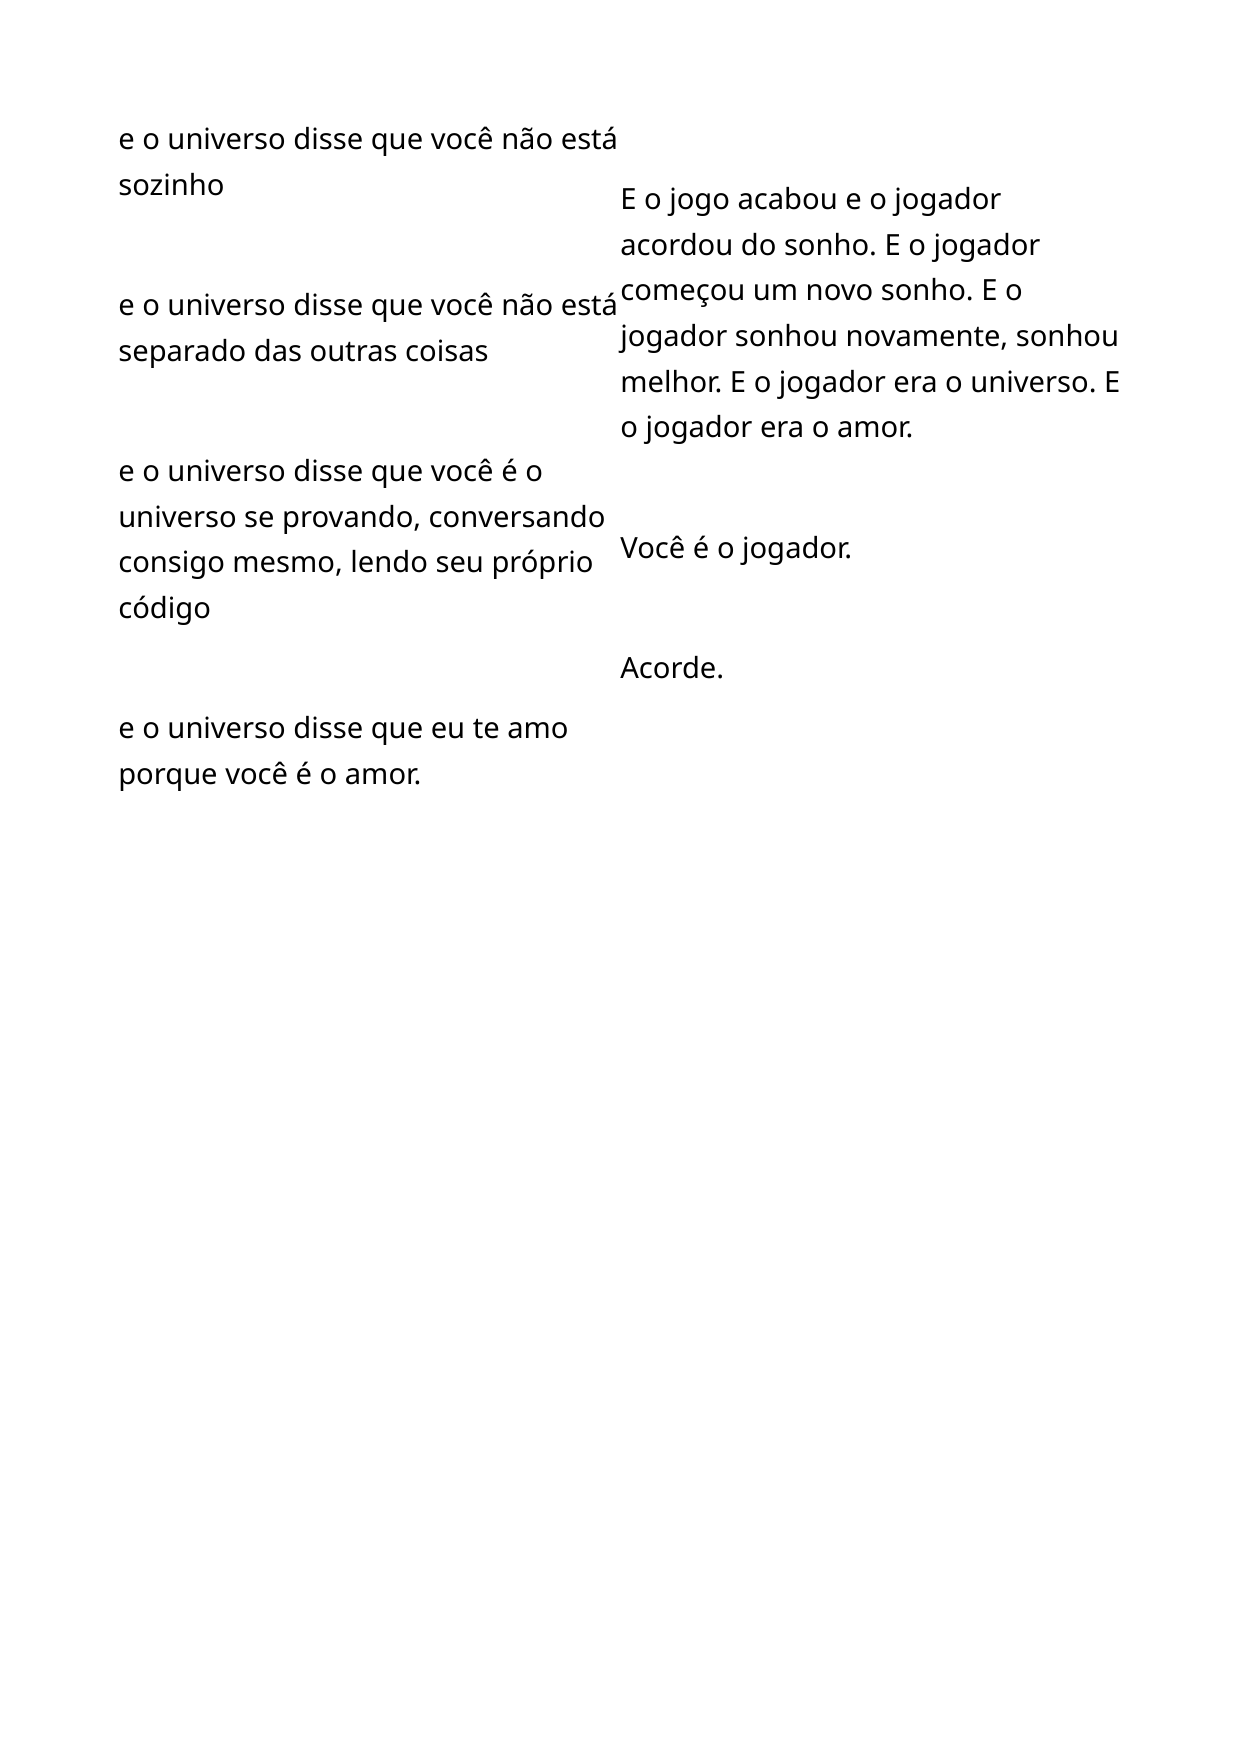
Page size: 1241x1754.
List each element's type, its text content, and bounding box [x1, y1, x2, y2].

text Você é o jogador. [620, 527, 1122, 567]
text e o universo disse que você não está sozinho [118, 118, 620, 203]
text E o jogo acabou e o jogador acordou do sonho. E o jogador começou um novo sonho. E o jogador sonhou novamente, sonhou melhor. E o jogador era o universo. E o jogador era o amor. [620, 178, 1122, 446]
text e o universo disse que você é o universo se provando, conversando consigo mesmo, lendo seu próprio código [118, 450, 620, 627]
text Acorde. [620, 647, 1122, 687]
text e o universo disse que eu te amo porque você é o amor. [118, 707, 620, 793]
text e o universo disse que você não está separado das outras coisas [118, 284, 620, 369]
